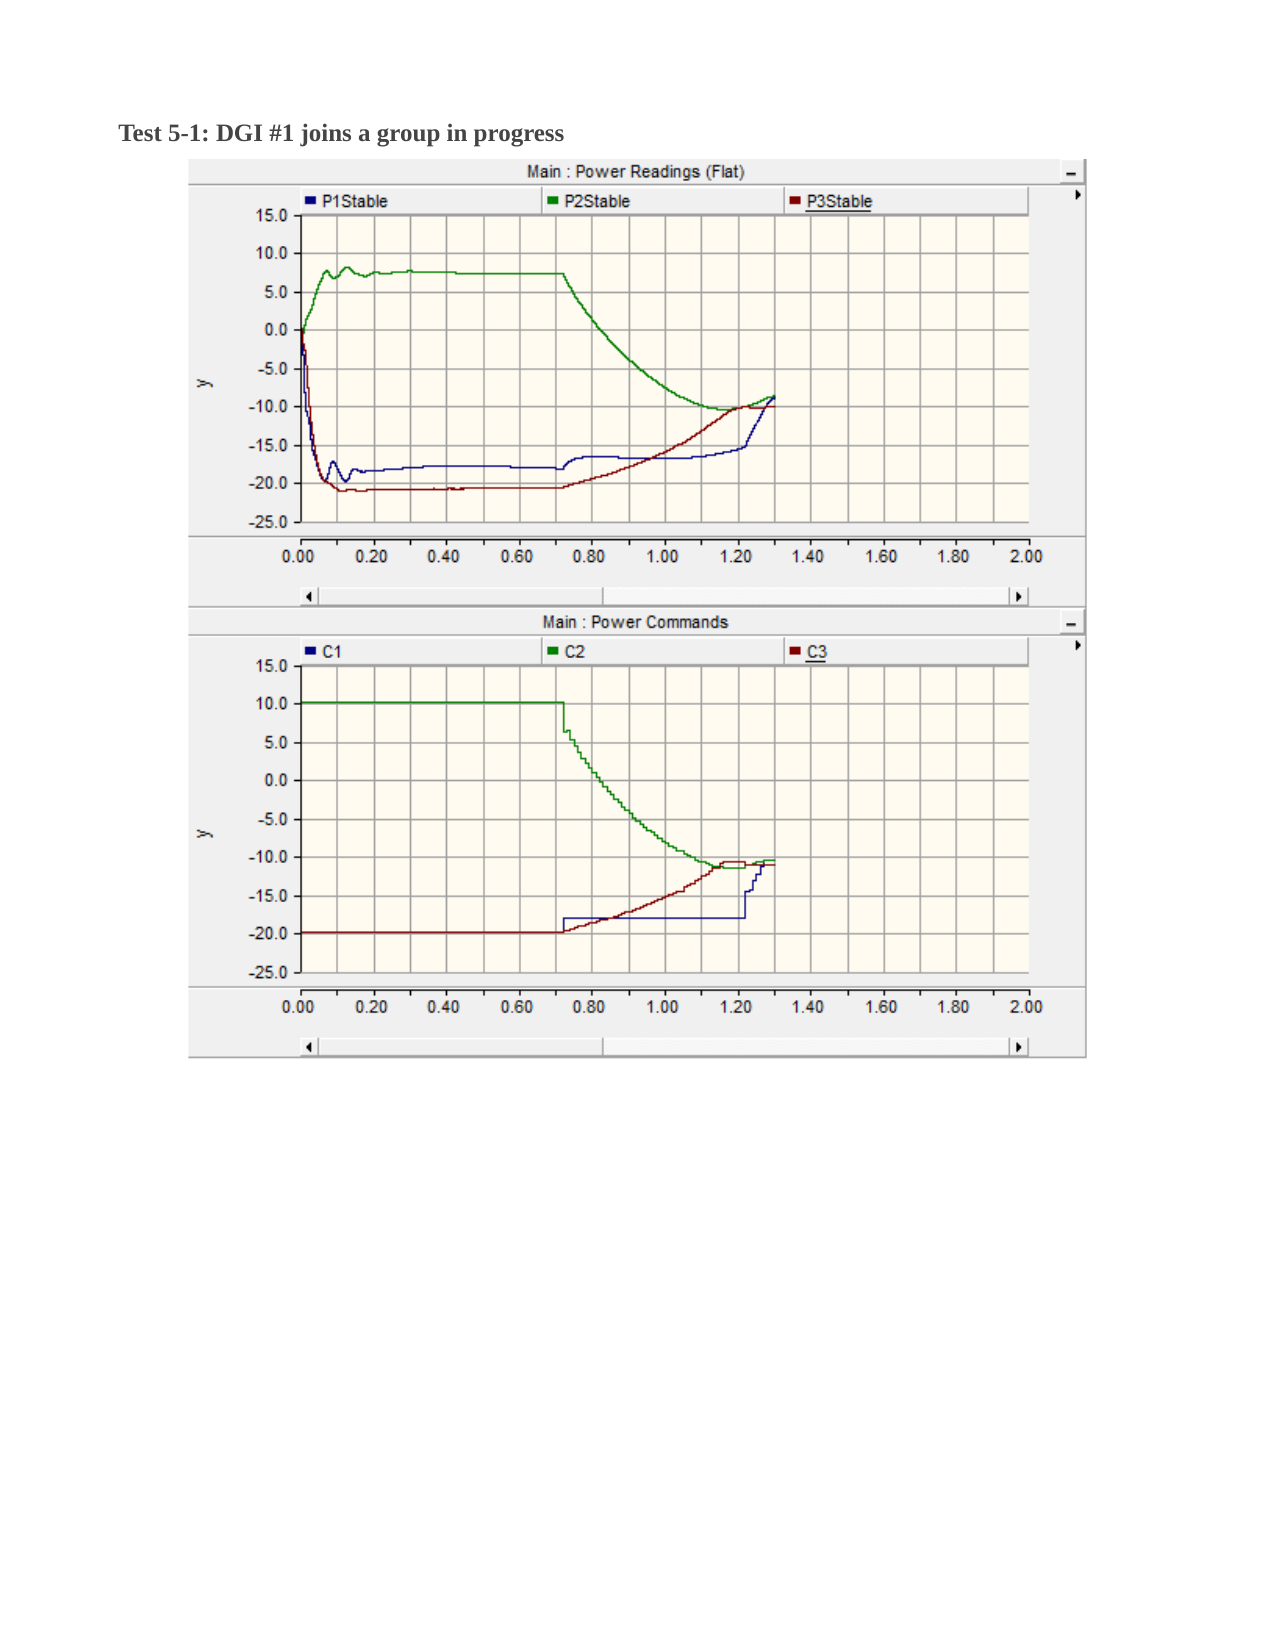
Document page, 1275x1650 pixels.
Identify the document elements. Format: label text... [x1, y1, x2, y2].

text Test 5-1: DGI #1 joins a group in progress [118, 118, 1157, 147]
picture [188, 159, 1087, 1060]
